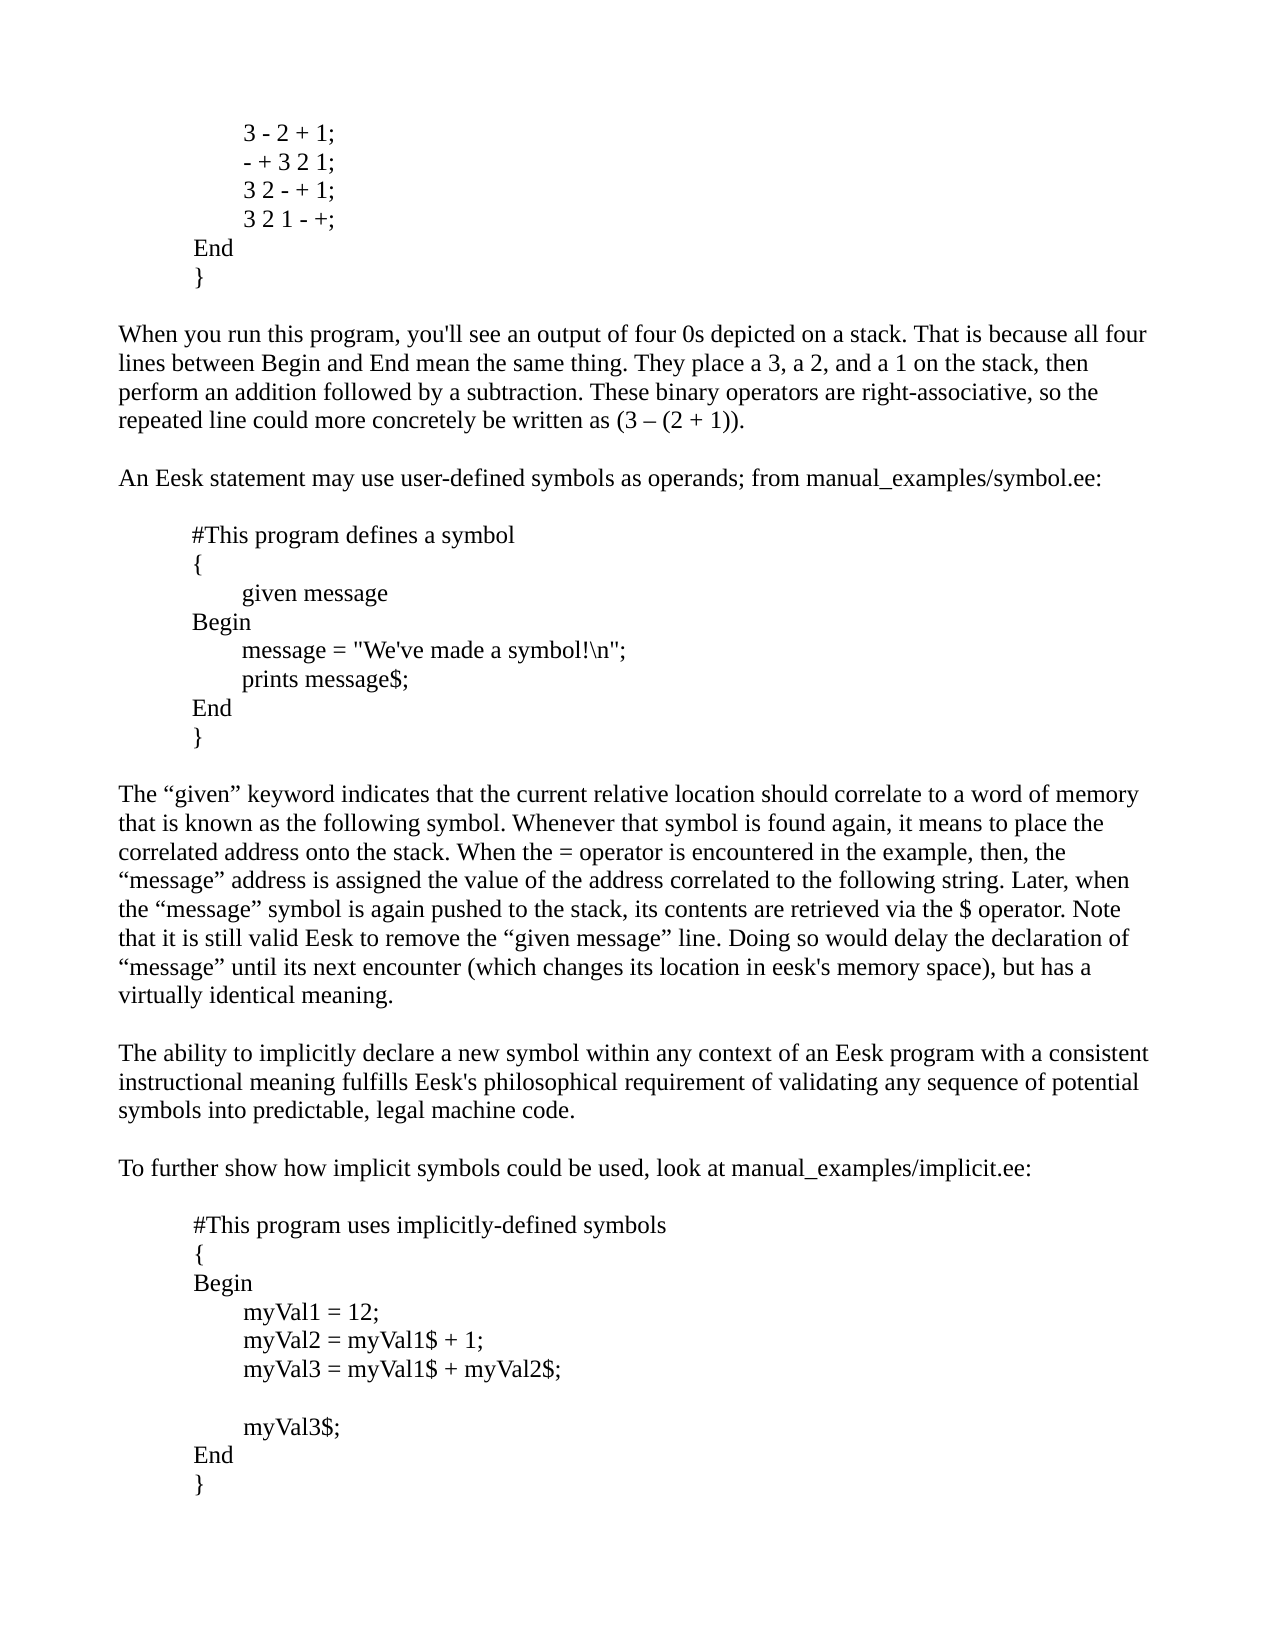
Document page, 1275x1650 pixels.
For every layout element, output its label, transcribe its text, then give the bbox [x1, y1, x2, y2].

text 3 - 2 + 1; [118, 118, 1157, 147]
text Begin [192, 607, 1157, 636]
text myVal3$; [193, 1412, 1157, 1441]
text - + 3 2 1; [118, 147, 1157, 176]
text } [193, 1469, 1157, 1498]
text End [192, 693, 1157, 722]
text } [118, 262, 1157, 291]
text #This program defines a symbol [192, 521, 1157, 549]
text 3 2 - + 1; [118, 176, 1157, 204]
text myVal3 = myVal1$ + myVal2$; [193, 1354, 1157, 1383]
text myVal1 = 12; [193, 1297, 1157, 1326]
text } [192, 722, 1157, 751]
text An Eesk statement may use user-defined symbols as operands; from manual_examples/symbol.ee: [118, 463, 1157, 492]
text When you run this program, you'll see an output of four 0s depicted on a stack. That is because all four lines between Begin and End mean the same thing. They place a 3, a 2, and a 1 on the stack, then perform an addition followed by a subtraction. These binary operators are right-associative, so the repeated line could more concretely be written as (3 – (2 + 1)). [118, 319, 1157, 434]
text prints message$; [192, 664, 1157, 693]
text End [193, 1441, 1157, 1469]
text myVal2 = myVal1$ + 1; [193, 1326, 1157, 1354]
text { [192, 549, 1157, 578]
text #This program uses implicitly-defined symbols [193, 1211, 1157, 1239]
text To further show how implicit symbols could be used, look at manual_examples/implicit.ee: [118, 1153, 1157, 1182]
text message = "We've made a symbol!\n"; [192, 636, 1157, 664]
text given message [192, 578, 1157, 607]
text The ability to implicitly declare a new symbol within any context of an Eesk program with a consistent instructional meaning fulfills Eesk's philosophical requirement of validating any sequence of potential symbols into predictable, legal machine code. [118, 1038, 1157, 1124]
text { [193, 1239, 1157, 1268]
text Begin [193, 1268, 1157, 1297]
text 3 2 1 - +; [118, 204, 1157, 233]
text End [118, 233, 1157, 262]
text The “given” keyword indicates that the current relative location should correlate to a word of memory that is known as the following symbol. Whenever that symbol is found again, it means to place the correlated address onto the stack. When the = operator is encountered in the example, then, the “message” address is assigned the value of the address correlated to the following string. Later, when the “message” symbol is again pushed to the stack, its contents are retrieved via the $ operator. Note that it is still valid Eesk to remove the “given message” line. Doing so would delay the declaration of “message” until its next encounter (which changes its location in eesk's memory space), but has a virtually identical meaning. [118, 779, 1157, 1009]
